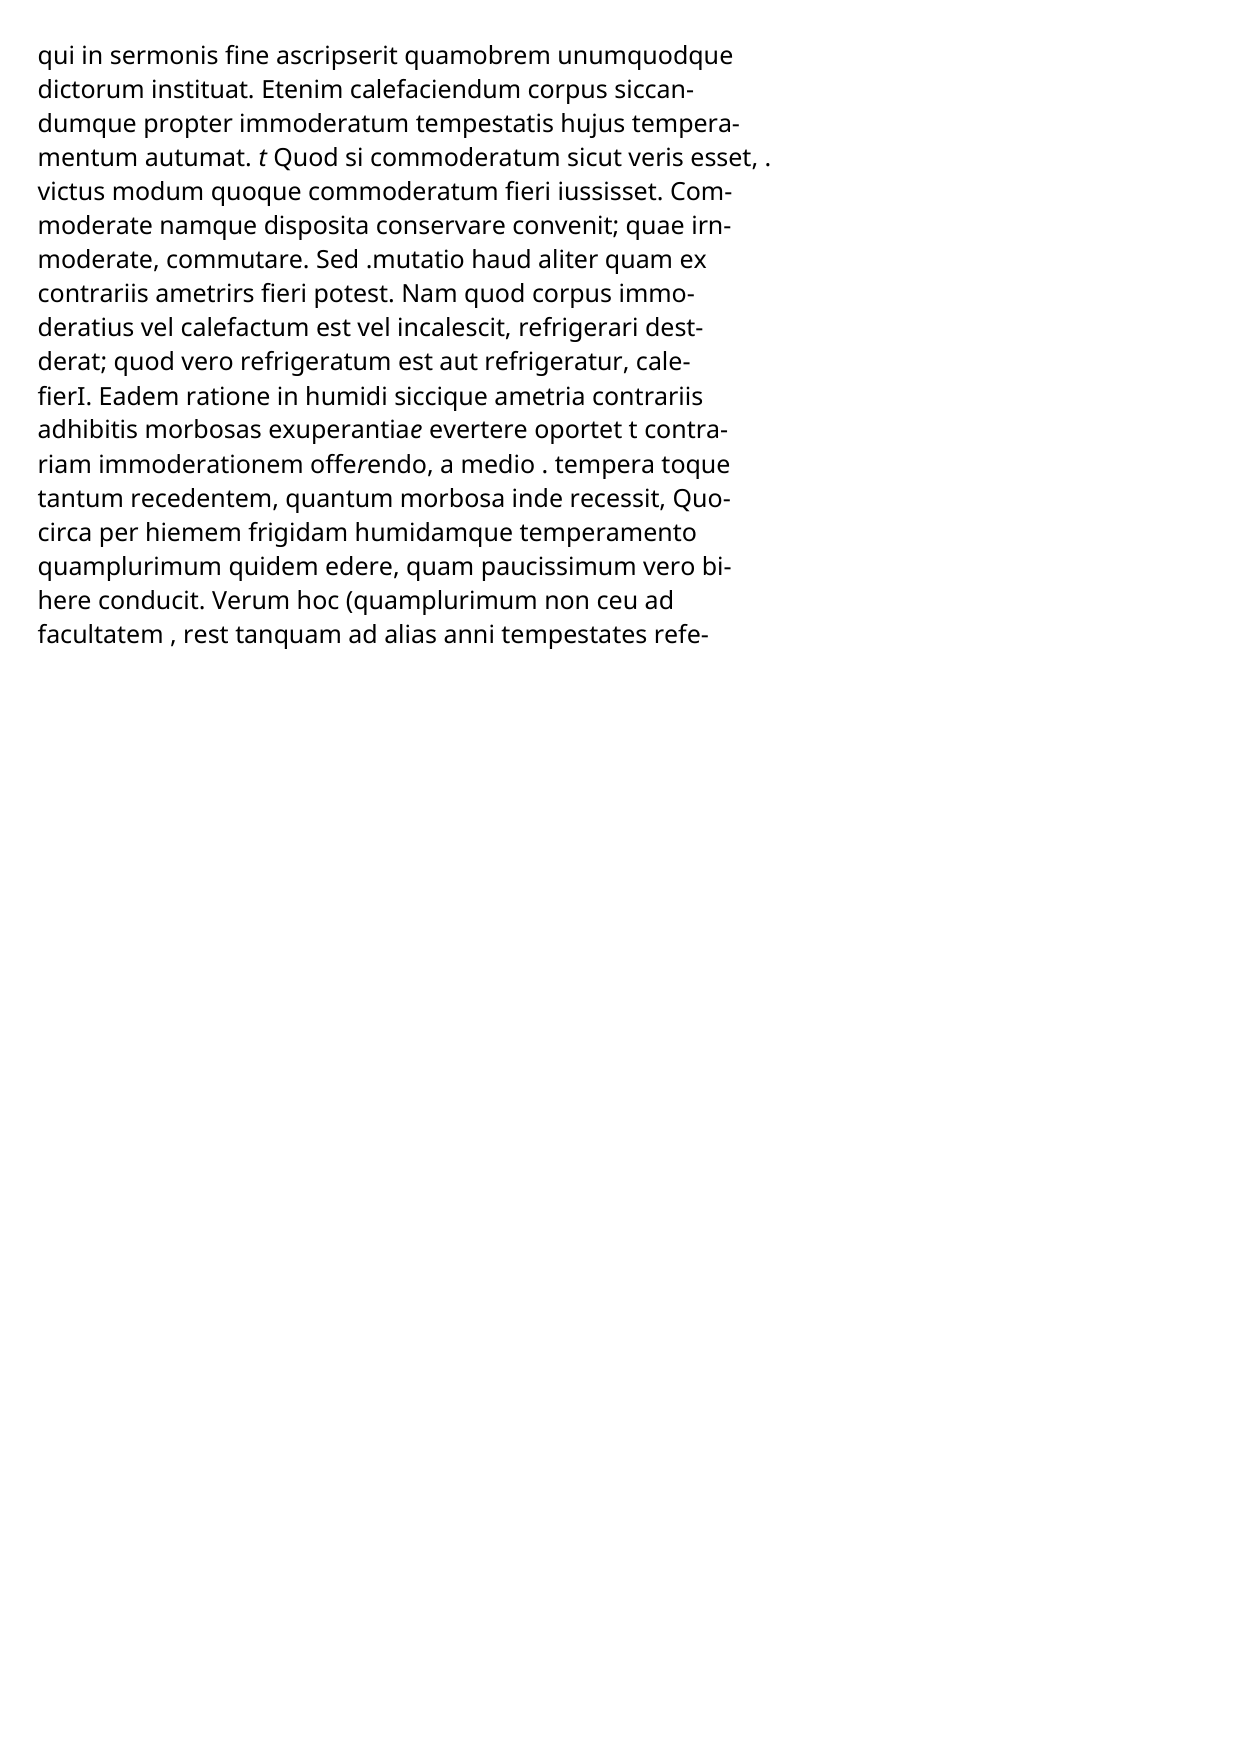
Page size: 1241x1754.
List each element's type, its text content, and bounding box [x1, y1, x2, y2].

text qui in sermonis fine ascripserit quamobrem unumquodque dictorum instituat. Etenim calefaciendum corpus siccan- dumque propter immoderatum tempestatis hujus tempera- mentum autumat. t Quod si commoderatum sicut veris esset, . victus modum quoque commoderatum fieri iussisset. Com- moderate namque disposita conservare convenit; quae irn- moderate, commutare. Sed .mutatio haud aliter quam ex contrariis ametrirs fieri potest. Nam quod corpus immo- deratius vel calefactum est vel incalescit, refrigerari dest- derat; quod vero refrigeratum est aut refrigeratur, cale- fierI. Eadem ratione in humidi siccique ametria contrariis adhibitis morbosas exuperantiae evertere oportet t contra- riam immoderationem offerendo, a medio . tempera toque tantum recedentem, quantum morbosa inde recessit, Quo- circa per hiemem frigidam humidamque temperamento quamplurimum quidem edere, quam paucissimum vero bi- here conducit. Verum hoc (quamplurimum non ceu ad facultatem , rest tanquam ad alias anni tempestates refe- [37, 37, 1203, 651]
